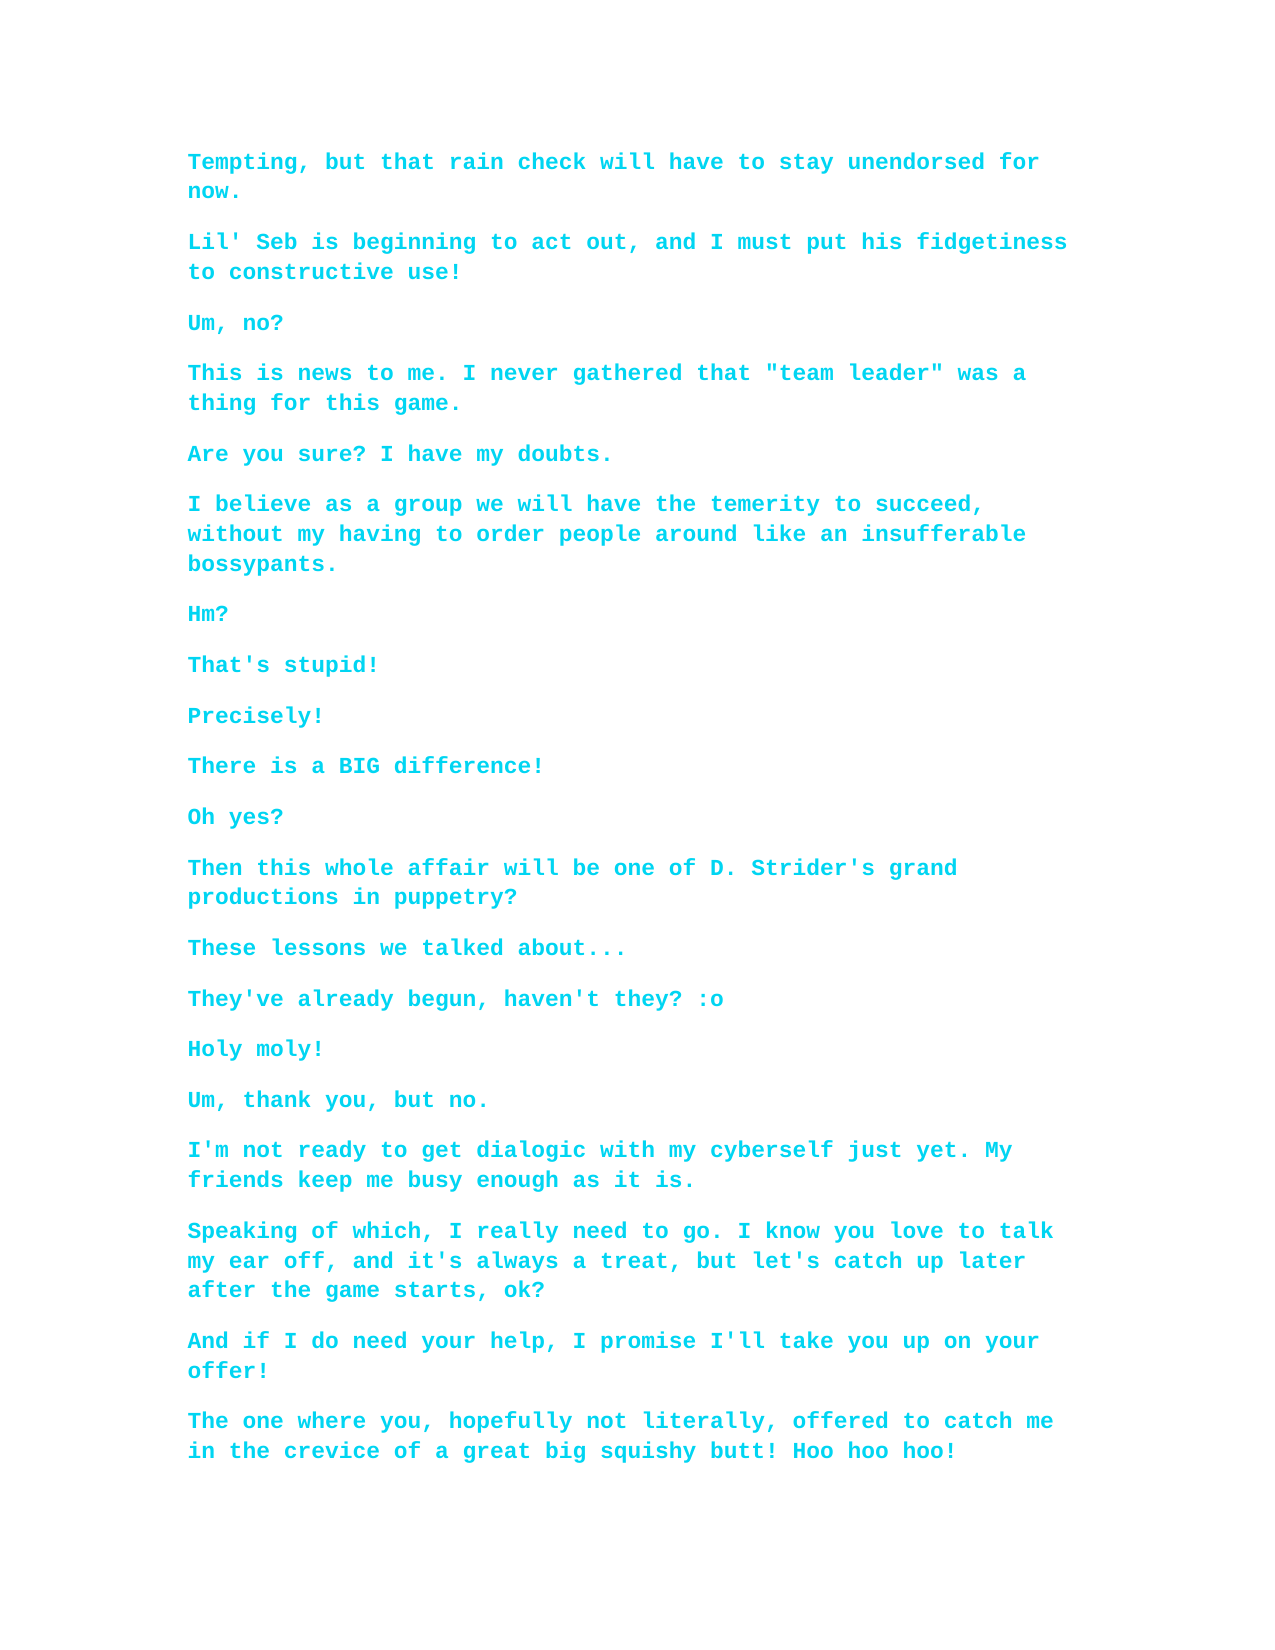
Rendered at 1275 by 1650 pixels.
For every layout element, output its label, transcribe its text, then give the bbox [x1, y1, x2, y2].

text And if I do need your help, I promise I'll take you up on your offer! [187, 1329, 1087, 1385]
text Um, no? [187, 311, 1087, 337]
text Speaking of which, I really need to go. I know you love to talk my ear off, and it's always a treat, but let's catch up later after the game starts, ok? [187, 1219, 1087, 1305]
text Then this whole affair will be one of D. Strider's grand productions in puppetry? [187, 856, 1087, 912]
text I'm not ready to get dialogic with my cyberself just yet. My friends keep me busy enough as it is. [187, 1139, 1087, 1194]
text I believe as a group we will have the temerity to succeed, without my having to order people around like an insufferable bossypants. [187, 492, 1087, 578]
text Um, thank you, but no. [187, 1088, 1087, 1114]
text Lil' Seb is beginning to act out, and I must put his fidgetiness to constructive use! [187, 230, 1087, 286]
text Precisely! [187, 704, 1087, 730]
text That's stupid! [187, 653, 1087, 679]
text The one where you, hopefully not literally, offered to catch me in the crevice of a great big squishy butt! Hoo hoo hoo! [187, 1410, 1087, 1466]
text There is a BIG difference! [187, 754, 1087, 781]
text Holy moly! [187, 1037, 1087, 1063]
text Hm? [187, 603, 1087, 629]
text Are you sure? I have my doubts. [187, 442, 1087, 468]
text Tempting, but that rain check will have to stay unendorsed for now. [187, 150, 1087, 206]
text This is news to me. I never gathered that "team leader" was a thing for this game. [187, 361, 1087, 417]
text They've already begun, haven't they? :o [187, 987, 1087, 1013]
text Oh yes? [187, 805, 1087, 831]
text These lessons we talked about... [187, 936, 1087, 962]
